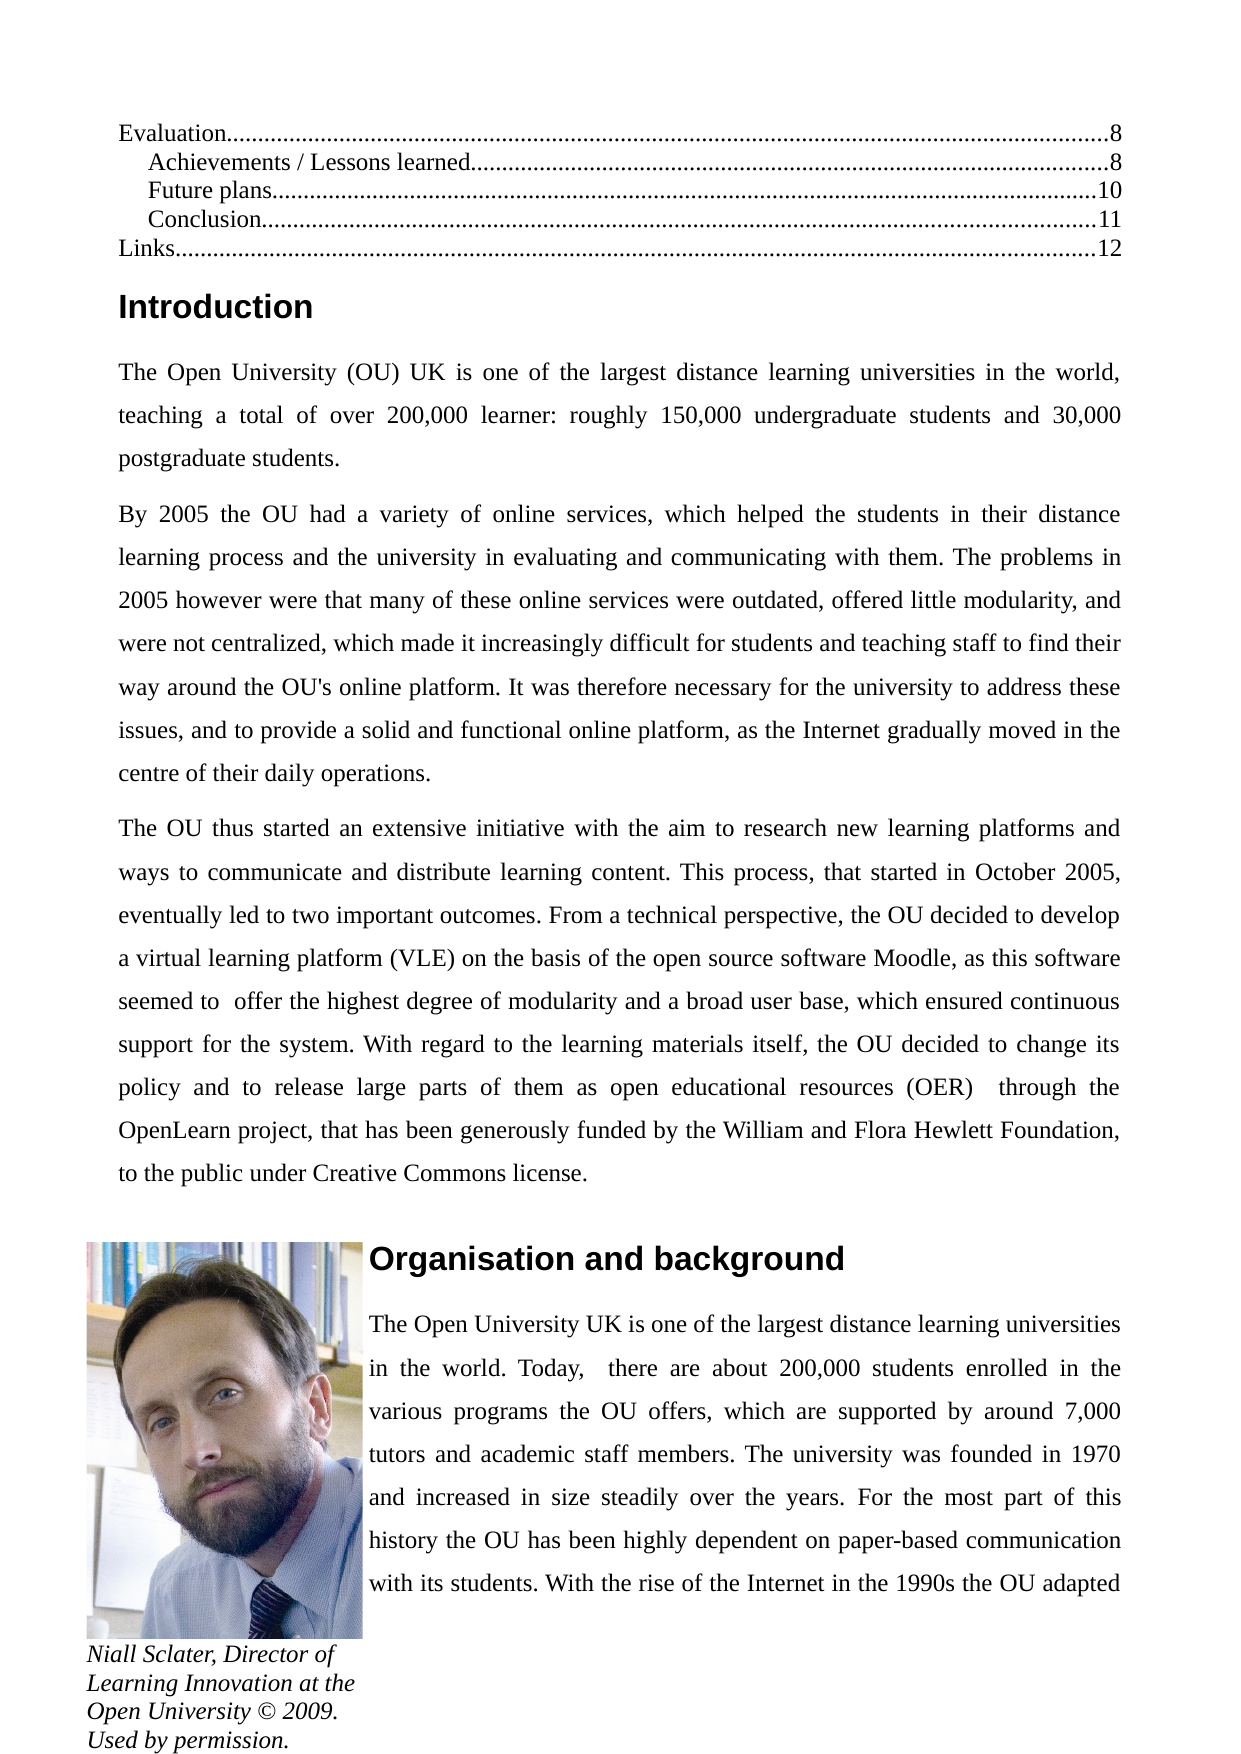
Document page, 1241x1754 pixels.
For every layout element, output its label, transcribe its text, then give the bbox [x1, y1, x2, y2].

text The Open University UK is one of the largest distance learning universities in the world. Today, there are about 200,000 students enrolled in the various programs the OU offers, which are supported by around 7,000 tutors and academic staff members. The university was founded in 1970 and increased in size steadily over the years. For the most part of this history the OU has been highly dependent on paper-based communication with its students. With the rise of the Internet in the 1990s the OU adapted [363, 1309, 1122, 1597]
subtitle Organisation and background [362, 1239, 1122, 1278]
text The Open University (OU) UK is one of the largest distance learning universities in the world, teaching a total of over 200,000 learner: roughly 150,000 undergraduate students and 30,000 postgraduate students. [118, 357, 1122, 472]
text Conclusion 11 [148, 204, 1122, 233]
text The OU thus started an extensive initiative with the aim to research new learning platforms and ways to communicate and distribute learning content. This process, that started in October 2005, eventually led to two important outcomes. From a technical perspective, the OU decided to develop a virtual learning platform (VLE) on the basis of the open source software Moodle, as this software seemed to offer the highest degree of modularity and a broad user base, which ensured continuous support for the system. With regard to the learning materials itself, the OU decided to change its policy and to release large parts of them as open educational resources (OER) through the OpenLearn project, that has been generously funded by the William and Flora Hewlett Foundation, to the public under Creative Commons license. [118, 813, 1122, 1187]
picture [86, 1242, 363, 1639]
subtitle Introduction [118, 287, 1122, 326]
text Evaluation 8 [118, 118, 1122, 147]
text Links 12 [118, 233, 1122, 262]
text Niall Sclater, Director of Learning Innovation at the Open University © 2009. Used by permission. [86, 1639, 362, 1754]
text Future plans 10 [148, 176, 1122, 204]
text By 2005 the OU had a variety of online services, which helped the students in their distance learning process and the university in evaluating and communicating with them. The problems in 2005 however were that many of these online services were outdated, offered little modularity, and were not centralized, which made it increasingly difficult for students and teaching staff to find their way around the OU's online platform. It was therefore necessary for the university to address these issues, and to provide a solid and functional online platform, as the Internet gradually moved in the centre of their daily operations. [118, 499, 1122, 787]
text Achievements / Lessons learned 8 [148, 147, 1122, 176]
